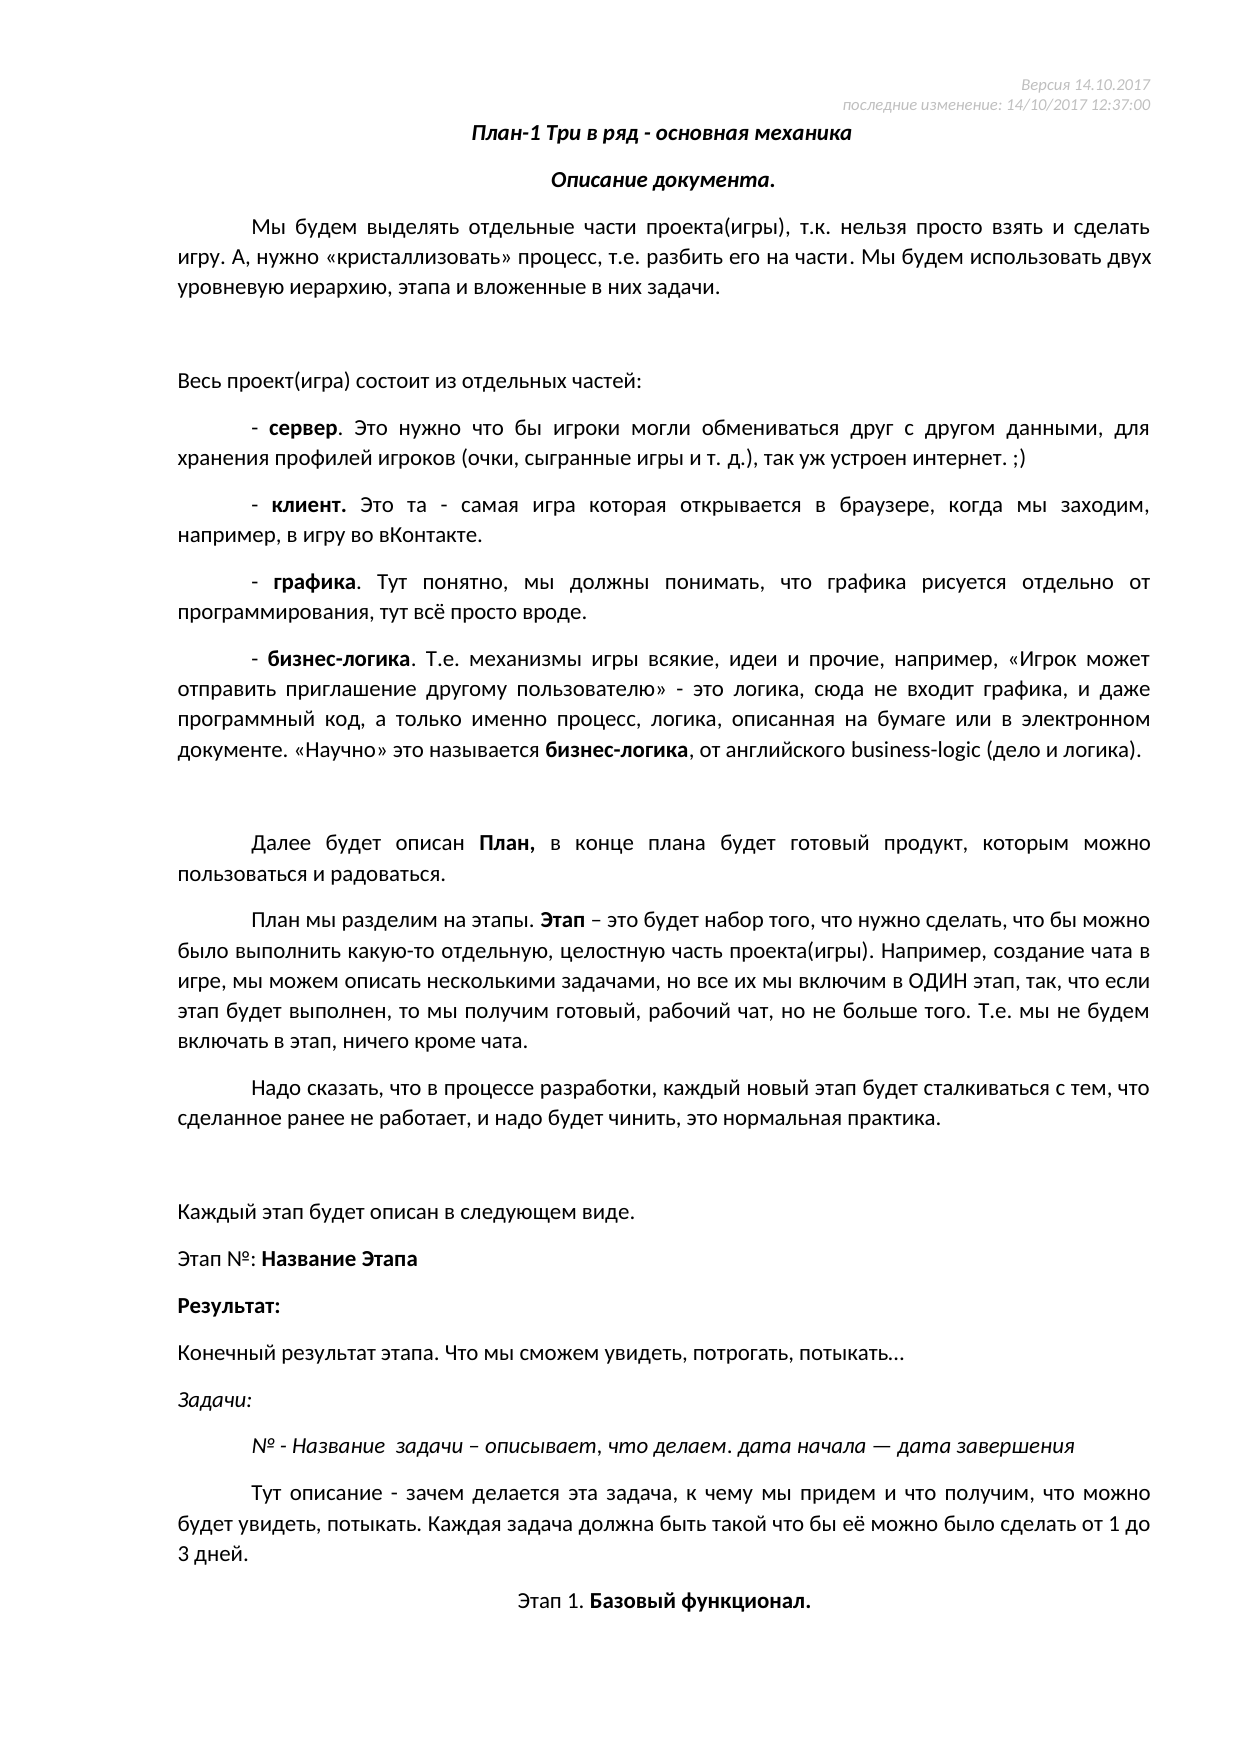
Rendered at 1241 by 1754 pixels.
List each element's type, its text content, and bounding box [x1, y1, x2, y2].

text Этап 1. Базовый функционал. [177, 1586, 1152, 1614]
text Весь проект(игра) состоит из отдельных частей: [177, 366, 1152, 394]
text Каждый этап будет описан в следующем виде. [177, 1197, 1152, 1225]
text Результат: [177, 1291, 1152, 1319]
text Тут описание - зачем делается эта задача, к чему мы придем и что получим, что можно будет увидеть, потыкать. Каждая задача должна быть такой что бы её можно было сделать от 1 до 3 дней. [177, 1478, 1152, 1567]
text Задачи: [177, 1385, 1152, 1413]
text Описание документа. [177, 165, 1152, 193]
text Этап №: Название Этапа [177, 1244, 1152, 1272]
text Далее будет описан План, в конце плана будет готовый продукт, которым можно пользоваться и радоваться. [177, 828, 1152, 887]
text План-1 Три в ряд - основная механика [177, 118, 1152, 146]
text - графика. Тут понятно, мы должны понимать, что графика рисуется отдельно от программирования, тут всё просто вроде. [177, 567, 1152, 625]
text № - Название задачи – описывает, что делаем. дата начала — дата завершения [177, 1432, 1152, 1460]
text - клиент. Это та - самая игра которая открывается в браузере, когда мы заходим, например, в игру во вКонтакте. [177, 490, 1152, 548]
text Надо сказать, что в процессе разработки, каждый новый этап будет сталкиваться с тем, что сделанное ранее не работает, и надо будет чинить, это нормальная практика. [177, 1073, 1152, 1132]
text - бизнес-логика. Т.е. механизмы игры всякие, идеи и прочие, например, «Игрок может отправить приглашение другому пользователю» - это логика, сюда не входит графика, и даже программный код, а только именно процесс, логика, описанная на бумаге или в электронном документе. «Научно» это называется бизнес-логика, от английского business-logic (дело и логика). [177, 644, 1152, 763]
text Мы будем выделять отдельные части проекта(игры), т.к. нельзя просто взять и сделать игру. А, нужно «кристаллизовать» процесс, т.е. разбить его на части. Мы будем использовать двух уровневую иерархию, этапа и вложенные в них задачи. [177, 212, 1152, 300]
text План мы разделим на этапы. Этап – это будет набор того, что нужно сделать, что бы можно было выполнить какую-то отдельную, целостную часть проекта(игры). Например, создание чата в игре, мы можем описать несколькими задачами, но все их мы включим в ОДИН этап, так, что если этап будет выполнен, то мы получим готовый, рабочий чат, но не больше того. Т.е. мы не будем включать в этап, ничего кроме чата. [177, 906, 1152, 1054]
text Конечный результат этапа. Что мы сможем увидеть, потрогать, потыкать… [177, 1338, 1152, 1366]
text - сервер. Это нужно что бы игроки могли обмениваться друг с другом данными, для хранения профилей игроков (очки, сыгранные игры и т. д.), так уж устроен интернет. ;) [177, 413, 1152, 471]
